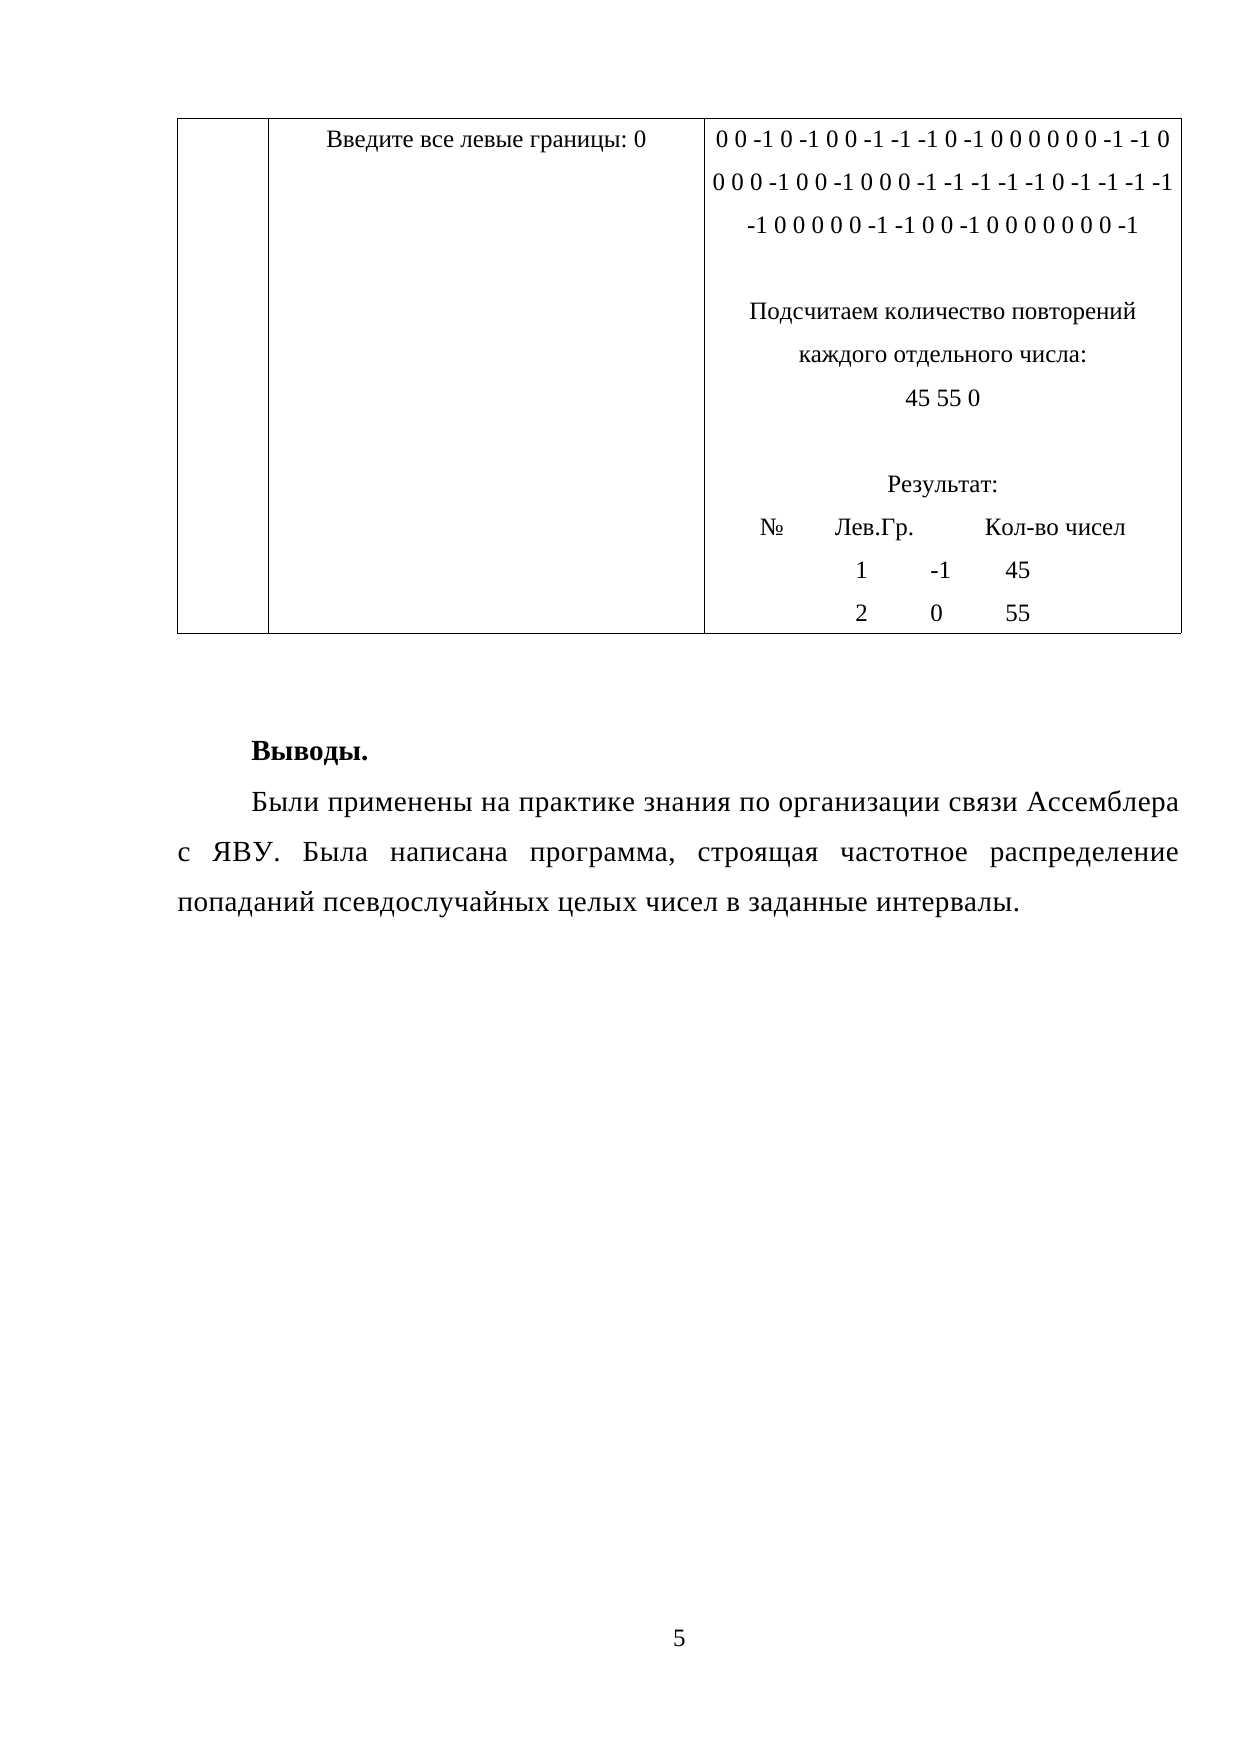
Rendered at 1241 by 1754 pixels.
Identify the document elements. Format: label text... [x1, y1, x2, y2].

table_cell [178, 119, 268, 633]
text Выводы. [177, 733, 1181, 767]
table_cell Введите все левые границы: 0 [269, 119, 704, 633]
table_cell 0 0 -1 0 -1 0 0 -1 -1 -1 0 -1 0 0 0 0 0 0 -1 -1 0 0 0 0 -1 0 0 -1 0 0 0 -1 -1 -1 -1 -1 0 -1 -1 -1 -1 -1 0 0 0 0 0 -1 -1 0 0 -1 0 0 0 0 0 0 0 -1 Подсчитаем количество повторений каждого отдельного числа: 45 55 0 Результат: № Лев.Гр. Кол-во чисел 1 -1 45 2 0 55 [705, 119, 1181, 633]
text Были применены на практике знания по организации связи Ассемблера с ЯВУ. Была написана программа, строящая частотное распределение попаданий псевдослучайных целых чисел в заданные интервалы. [177, 784, 1181, 918]
